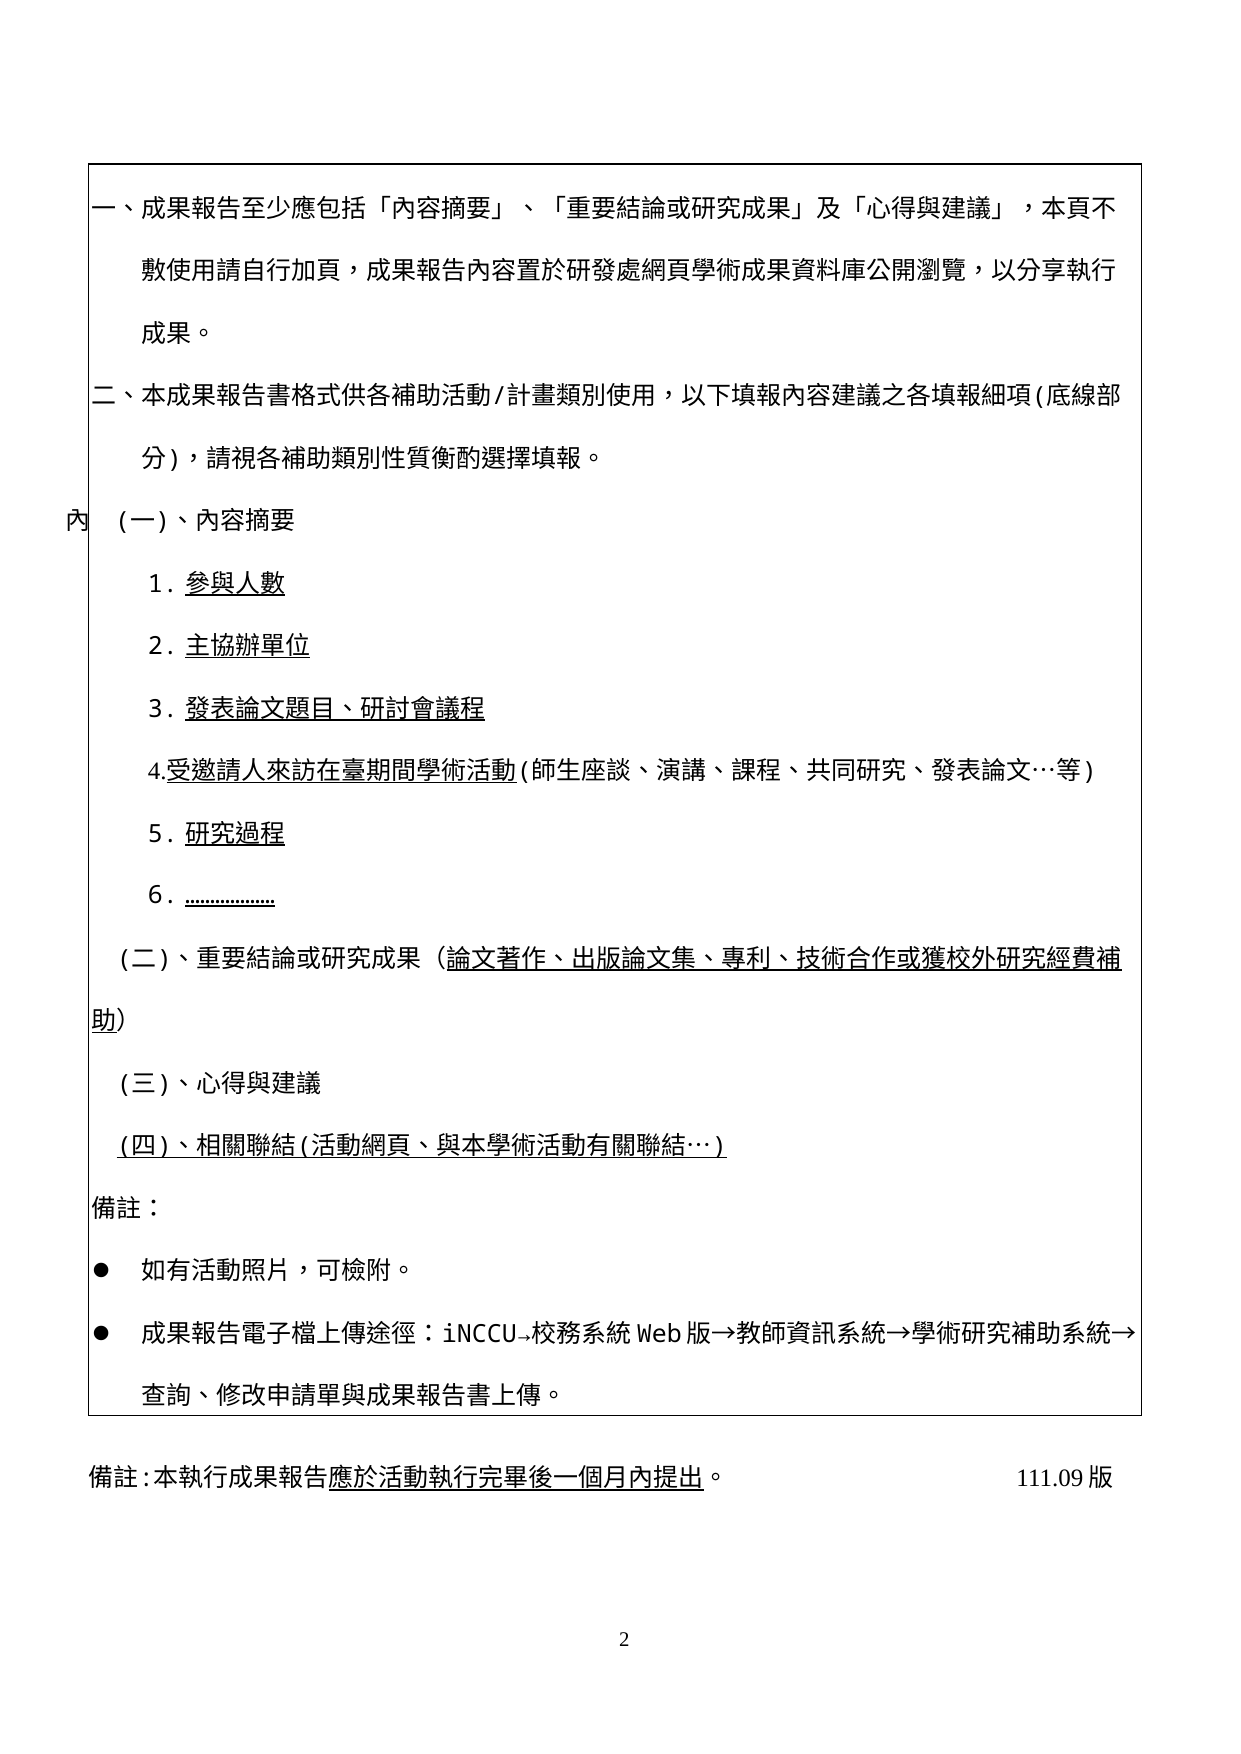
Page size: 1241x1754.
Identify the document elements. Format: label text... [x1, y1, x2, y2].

table_cell 一、成果報告至少應包括「內容摘要」、「重要結論或研究成果」及「心得與建議」，本頁不敷使用請自行加頁，成果報告內容置於研發處網頁學術成果資料庫公開瀏覽，以分享執行成果。 二、本成果報告書格式供各補助活動/計畫類別使用，以下填報內容建議之各填報細項(底線部分)，請視各補助類別性質衡酌選擇填報。 內 (一)、內容摘要 參與人數 主協辦單位 發表論文題目、研討會議程 受邀請人來訪在臺期間學術活動(師生座談、演講、課程、共同研究、發表論文…等) 研究過程 ……………… (二)、重要結論或研究成果（論文著作、出版論文集、專利、技術合作或獲校外研究經費補助） (三)、心得與建議 (四)、相關聯結(活動網頁、與本學術活動有關聯結…) 備註： 如有活動照片，可檢附。 成果報告電子檔上傳途徑：iNCCU→校務系統Web版→教師資訊系統→學術研究補助系統→查詢、修改申請單與成果報告書上傳。 [89, 165, 1141, 1414]
text 備註:本執行成果報告應於活動執行完畢後一個月內提出。 111.09版 [89, 1434, 1152, 1497]
